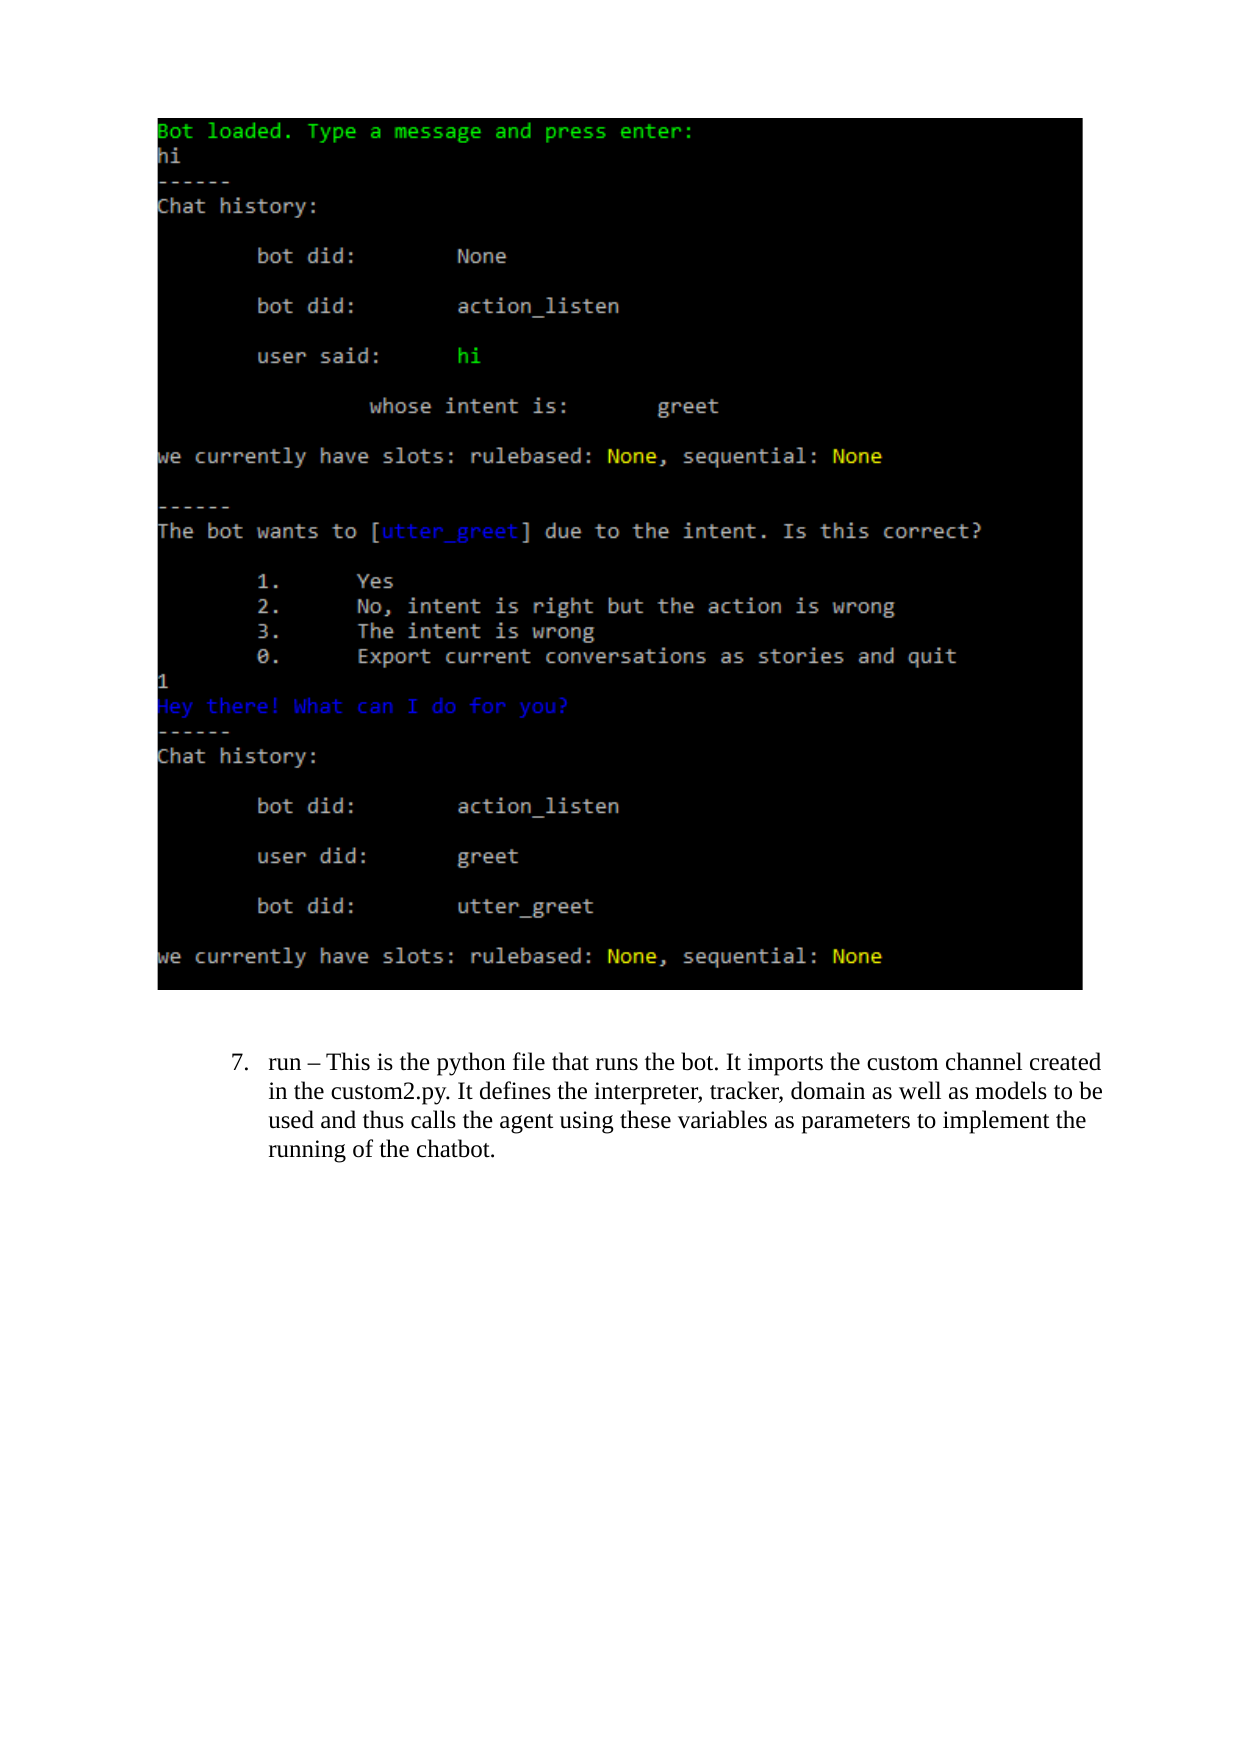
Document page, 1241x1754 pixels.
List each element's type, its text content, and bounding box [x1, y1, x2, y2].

list run – This is the python file that runs the bot. It imports the custom channel created in the custom2.py. It defines the interpreter, tracker, domain as well as models to be used and thus calls the agent using these variables as parameters to implement the running of the chatbot. [231, 1047, 1122, 1162]
picture [157, 118, 1083, 990]
